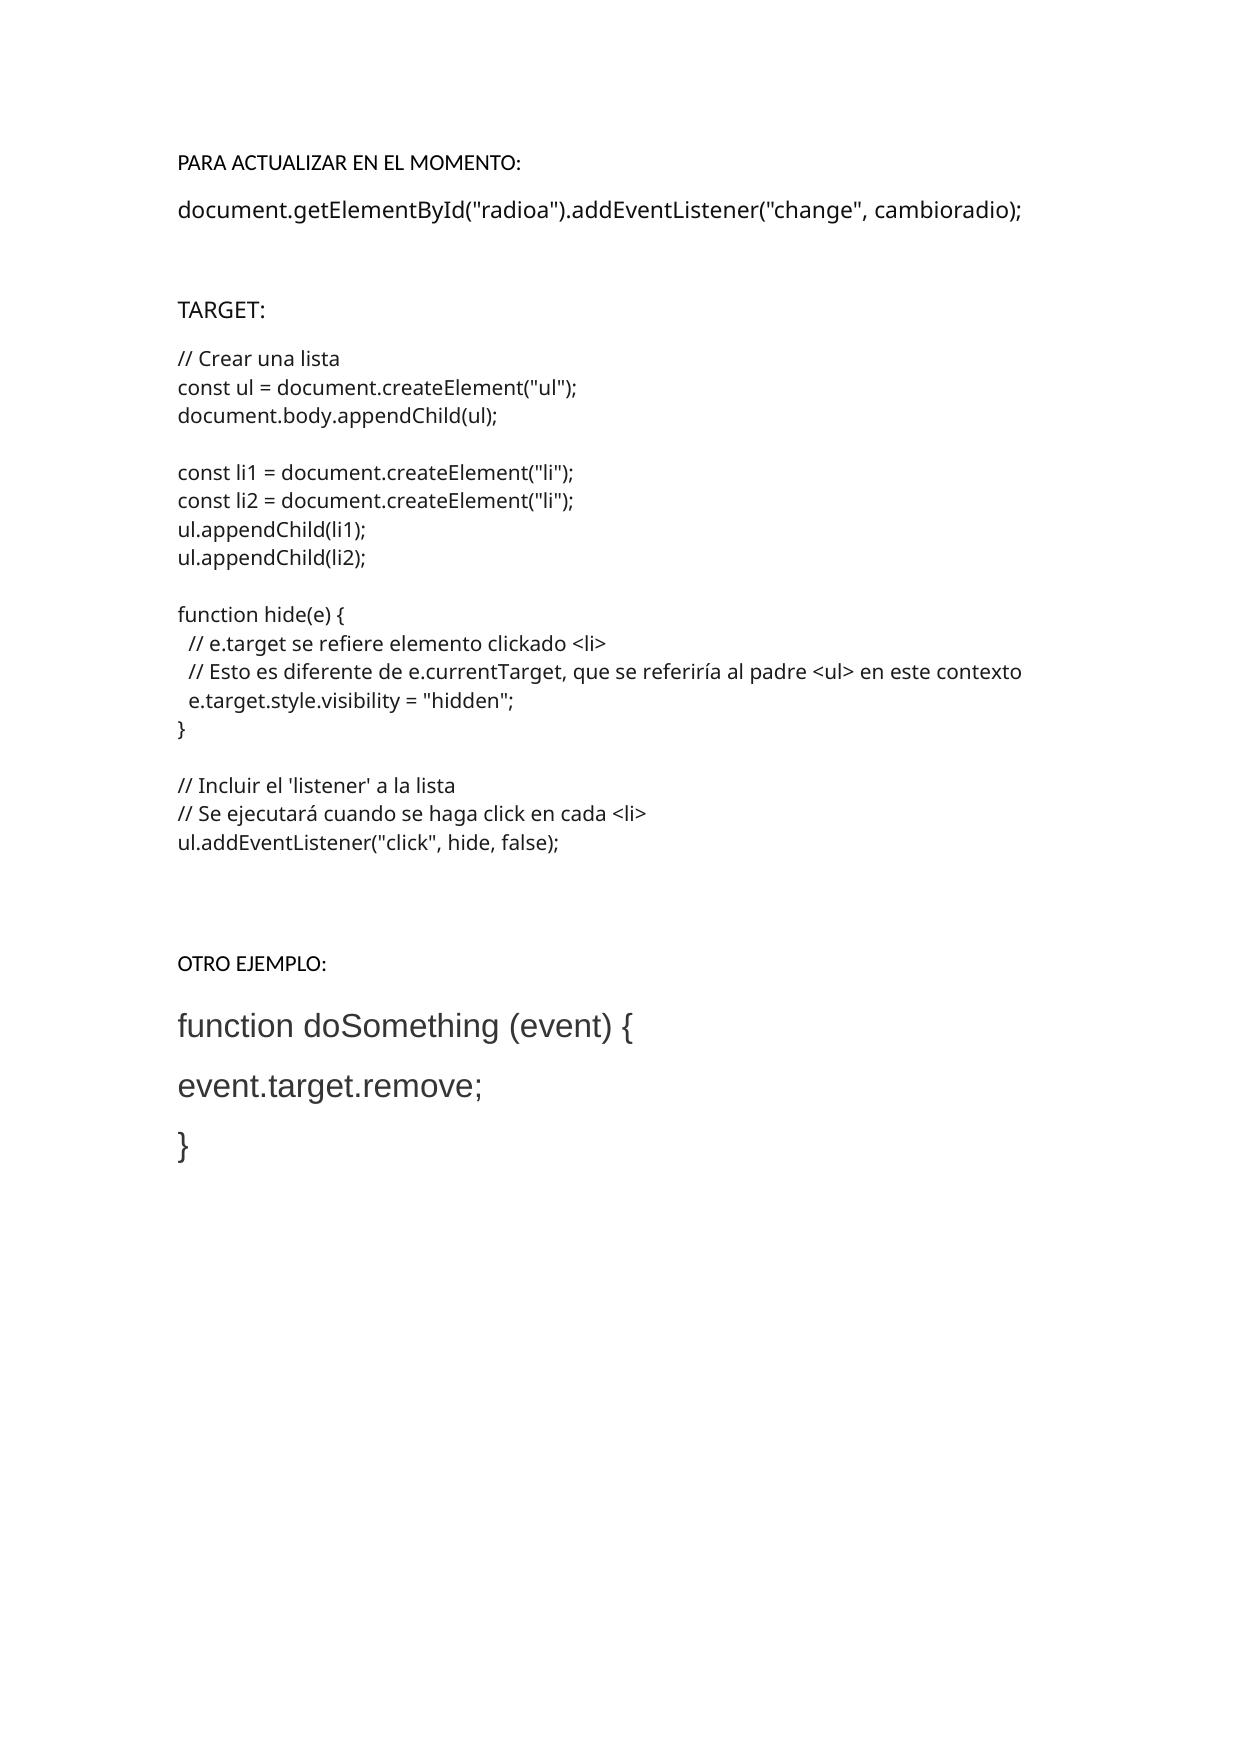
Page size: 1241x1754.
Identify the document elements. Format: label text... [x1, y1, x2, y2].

text function doSomething (event) { [177, 1006, 1063, 1045]
text ul.addEventListener("click", hide, false); [177, 828, 1063, 856]
text PARA ACTUALIZAR EN EL MOMENTO: [177, 148, 1063, 176]
text e.target.style.visibility = "hidden"; [177, 686, 1063, 714]
text } [177, 714, 1063, 743]
text const ul = document.createElement("ul"); [177, 373, 1063, 401]
text const li2 = document.createElement("li"); [177, 487, 1063, 515]
text event.target.remove; [177, 1066, 1063, 1104]
text // Esto es diferente de e.currentTarget, que se referiría al padre <ul> en este contexto [177, 657, 1063, 686]
text const li1 = document.createElement("li"); [177, 458, 1063, 487]
text ul.appendChild(li2); [177, 543, 1063, 572]
text // e.target se refiere elemento clickado <li> [177, 629, 1063, 657]
text } [177, 1125, 1063, 1163]
text document.getElementById("radioa").addEventListener("change", cambioradio); [177, 194, 1063, 225]
text // Se ejecutará cuando se haga click en cada <li> [177, 799, 1063, 828]
text // Incluir el 'listener' a la lista [177, 771, 1063, 799]
text TARGET: [177, 294, 1063, 326]
text OTRO EJEMPLO: [177, 949, 1063, 977]
text // Crear una lista [177, 344, 1063, 373]
text ul.appendChild(li1); [177, 515, 1063, 543]
text document.body.appendChild(ul); [177, 401, 1063, 430]
text function hide(e) { [177, 600, 1063, 629]
